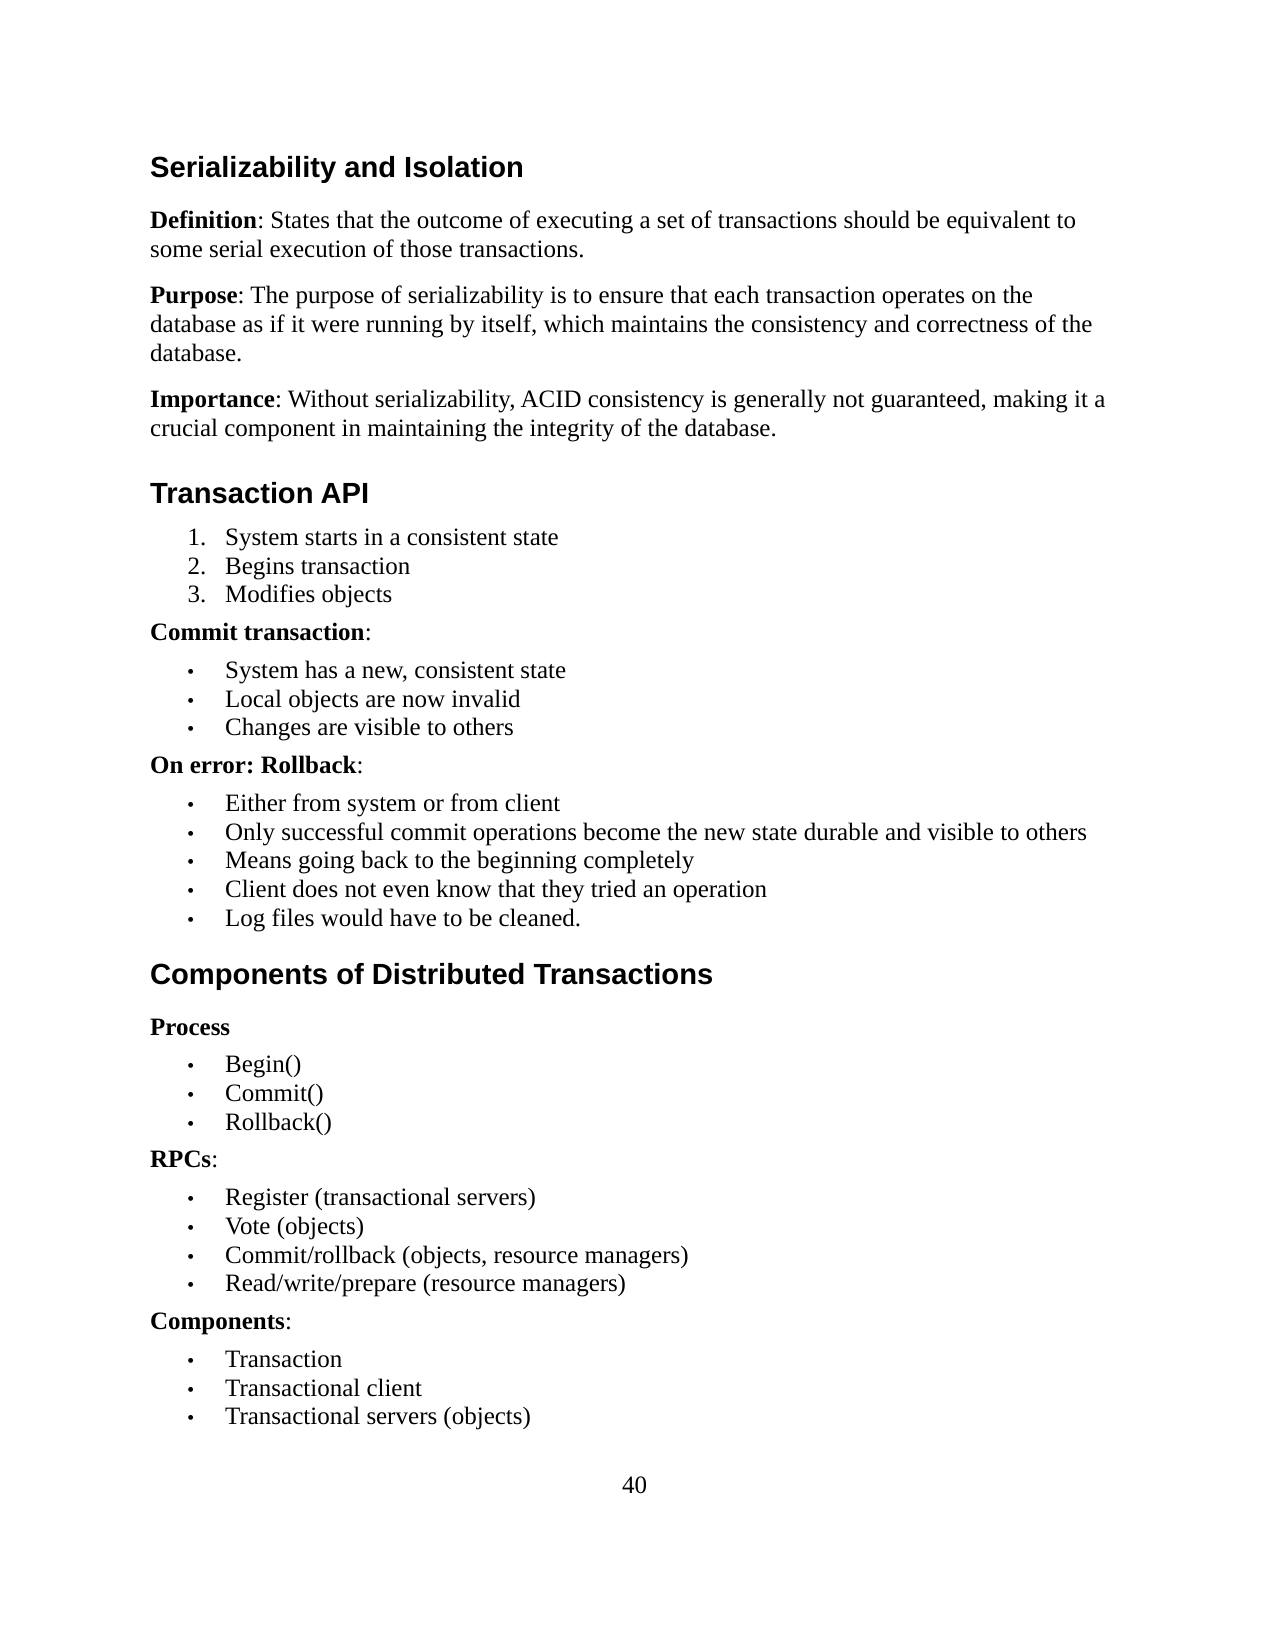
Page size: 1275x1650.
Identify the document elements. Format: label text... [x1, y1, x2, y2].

text Purpose: The purpose of serializability is to ensure that each transaction operates on the database as if it were running by itself, which maintains the consistency and correctness of the database. [150, 280, 1125, 367]
list Read/write/prepare (resource managers) [187, 1268, 1125, 1297]
list System has a new, consistent state [187, 655, 1125, 684]
list Transactional client [187, 1373, 1125, 1401]
text Commit transaction: [150, 617, 1125, 646]
list Begin() [187, 1049, 1125, 1078]
list Rollback() [187, 1107, 1125, 1136]
list Modifies objects [187, 579, 1125, 608]
text Importance: Without serializability, ACID consistency is generally not guaranteed, making it a crucial component in maintaining the integrity of the database. [150, 384, 1125, 442]
list Local objects are now invalid [187, 684, 1125, 712]
list Changes are visible to others [187, 712, 1125, 741]
subtitle Components of Distributed Transactions [150, 957, 1125, 990]
list Begins transaction [187, 551, 1125, 579]
subtitle Serializability and Isolation [150, 150, 1125, 183]
list Log files would have to be cleaned. [187, 903, 1125, 932]
list Only successful commit operations become the new state durable and visible to others [187, 817, 1125, 845]
list System starts in a consistent state [187, 522, 1125, 551]
list Register (transactional servers) [187, 1182, 1125, 1211]
list Transactional servers (objects) [187, 1401, 1125, 1430]
subtitle Transaction API [150, 476, 1125, 509]
list Either from system or from client [187, 788, 1125, 817]
list Means going back to the beginning completely [187, 845, 1125, 874]
list Commit/rollback (objects, resource managers) [187, 1240, 1125, 1268]
text RPCs: [150, 1144, 1125, 1173]
text Components: [150, 1306, 1125, 1335]
list Vote (objects) [187, 1211, 1125, 1240]
list Commit() [187, 1078, 1125, 1107]
list Client does not even know that they tried an operation [187, 874, 1125, 903]
list Transaction [187, 1344, 1125, 1373]
text Definition: States that the outcome of executing a set of transactions should be equivalent to some serial execution of those transactions. [150, 205, 1125, 262]
text On error: Rollback: [150, 750, 1125, 779]
text Process [150, 1012, 1125, 1040]
